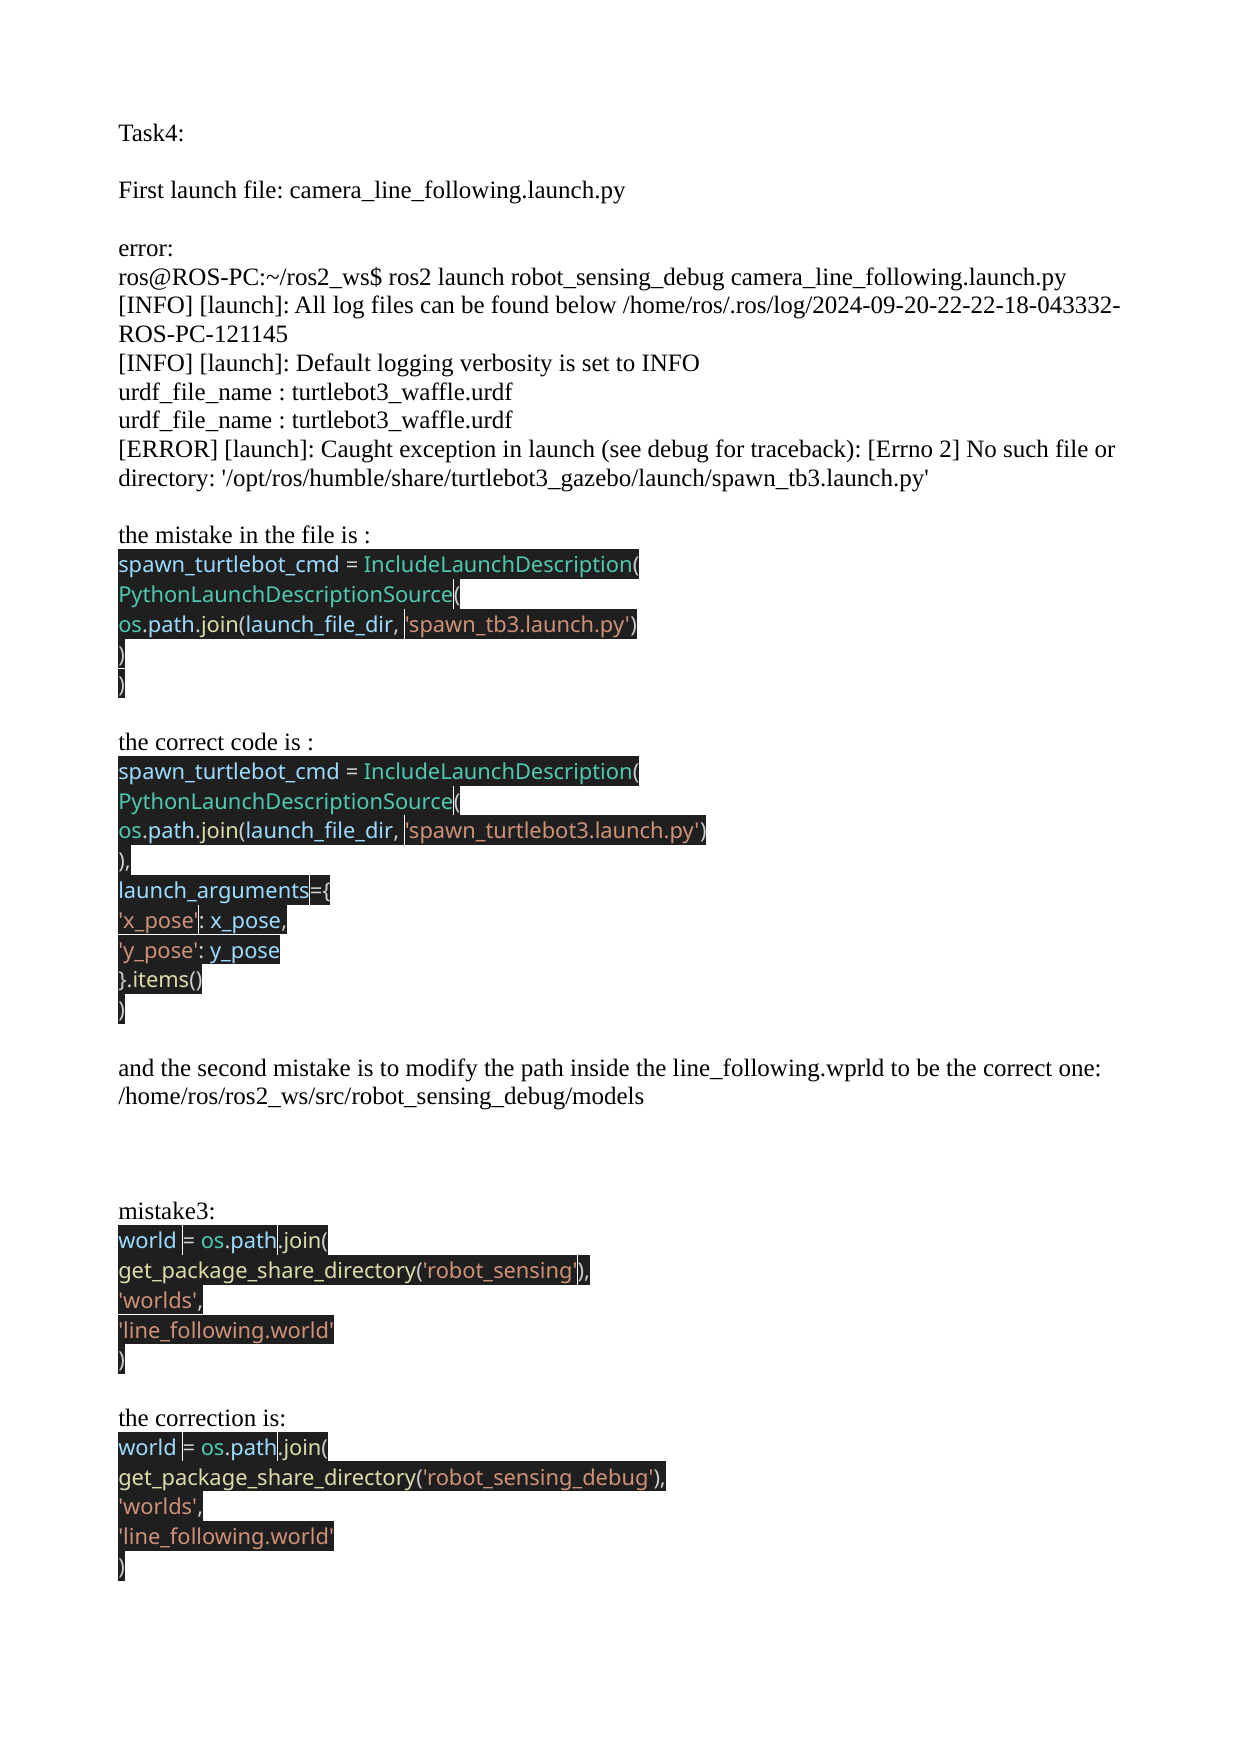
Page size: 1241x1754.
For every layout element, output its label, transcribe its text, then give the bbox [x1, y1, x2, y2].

text /home/ros/ros2_ws/src/robot_sensing_debug/models [118, 1081, 1122, 1110]
text spawn_turtlebot_cmd = IncludeLaunchDescription( [118, 549, 1122, 579]
text get_package_share_directory('robot_sensing_debug'), [118, 1461, 1122, 1491]
text world = os.path.join( [118, 1432, 1122, 1461]
text [INFO] [launch]: Default logging verbosity is set to INFO [118, 348, 1122, 377]
text PythonLaunchDescriptionSource( [118, 786, 1122, 815]
text get_package_share_directory('robot_sensing'), [118, 1255, 1122, 1285]
text the correct code is : [118, 727, 1122, 756]
text 'line_following.world' [118, 1314, 1122, 1344]
text ) [118, 994, 1122, 1024]
text ) [118, 668, 1122, 698]
text 'worlds', [118, 1491, 1122, 1521]
text mistake3: [118, 1196, 1122, 1225]
text world = os.path.join( [118, 1225, 1122, 1255]
text ros@ROS-PC:~/ros2_ws$ ros2 launch robot_sensing_debug camera_line_following.launch.py [118, 262, 1122, 291]
text PythonLaunchDescriptionSource( [118, 579, 1122, 609]
text 'y_pose': y_pose [118, 934, 1122, 964]
text os.path.join(launch_file_dir, 'spawn_tb3.launch.py') [118, 609, 1122, 639]
text and the second mistake is to modify the path inside the line_following.wprld to be the correct one: [118, 1053, 1122, 1081]
text ) [118, 1344, 1122, 1374]
text 'line_following.world' [118, 1521, 1122, 1551]
text ) [118, 639, 1122, 668]
text os.path.join(launch_file_dir, 'spawn_turtlebot3.launch.py') [118, 815, 1122, 845]
text [ERROR] [launch]: Caught exception in launch (see debug for traceback): [Errno 2] No such file or directory: '/opt/ros/humble/share/turtlebot3_gazebo/launch/spawn_tb3.launch.py' [118, 434, 1122, 492]
text Task4: [118, 118, 1122, 147]
text ) [118, 1551, 1122, 1581]
text the mistake in the file is : [118, 521, 1122, 549]
text urdf_file_name : turtlebot3_waffle.urdf [118, 377, 1122, 406]
text 'worlds', [118, 1285, 1122, 1314]
text launch_arguments={ [118, 875, 1122, 905]
text the correction is: [118, 1403, 1122, 1432]
text spawn_turtlebot_cmd = IncludeLaunchDescription( [118, 756, 1122, 786]
text [INFO] [launch]: All log files can be found below /home/ros/.ros/log/2024-09-20-22-22-18-043332-ROS-PC-121145 [118, 291, 1122, 348]
text First launch file: camera_line_following.launch.py [118, 176, 1122, 204]
text }.items() [118, 964, 1122, 994]
text urdf_file_name : turtlebot3_waffle.urdf [118, 406, 1122, 434]
text error: [118, 233, 1122, 262]
text 'x_pose': x_pose, [118, 905, 1122, 934]
text ), [118, 845, 1122, 875]
